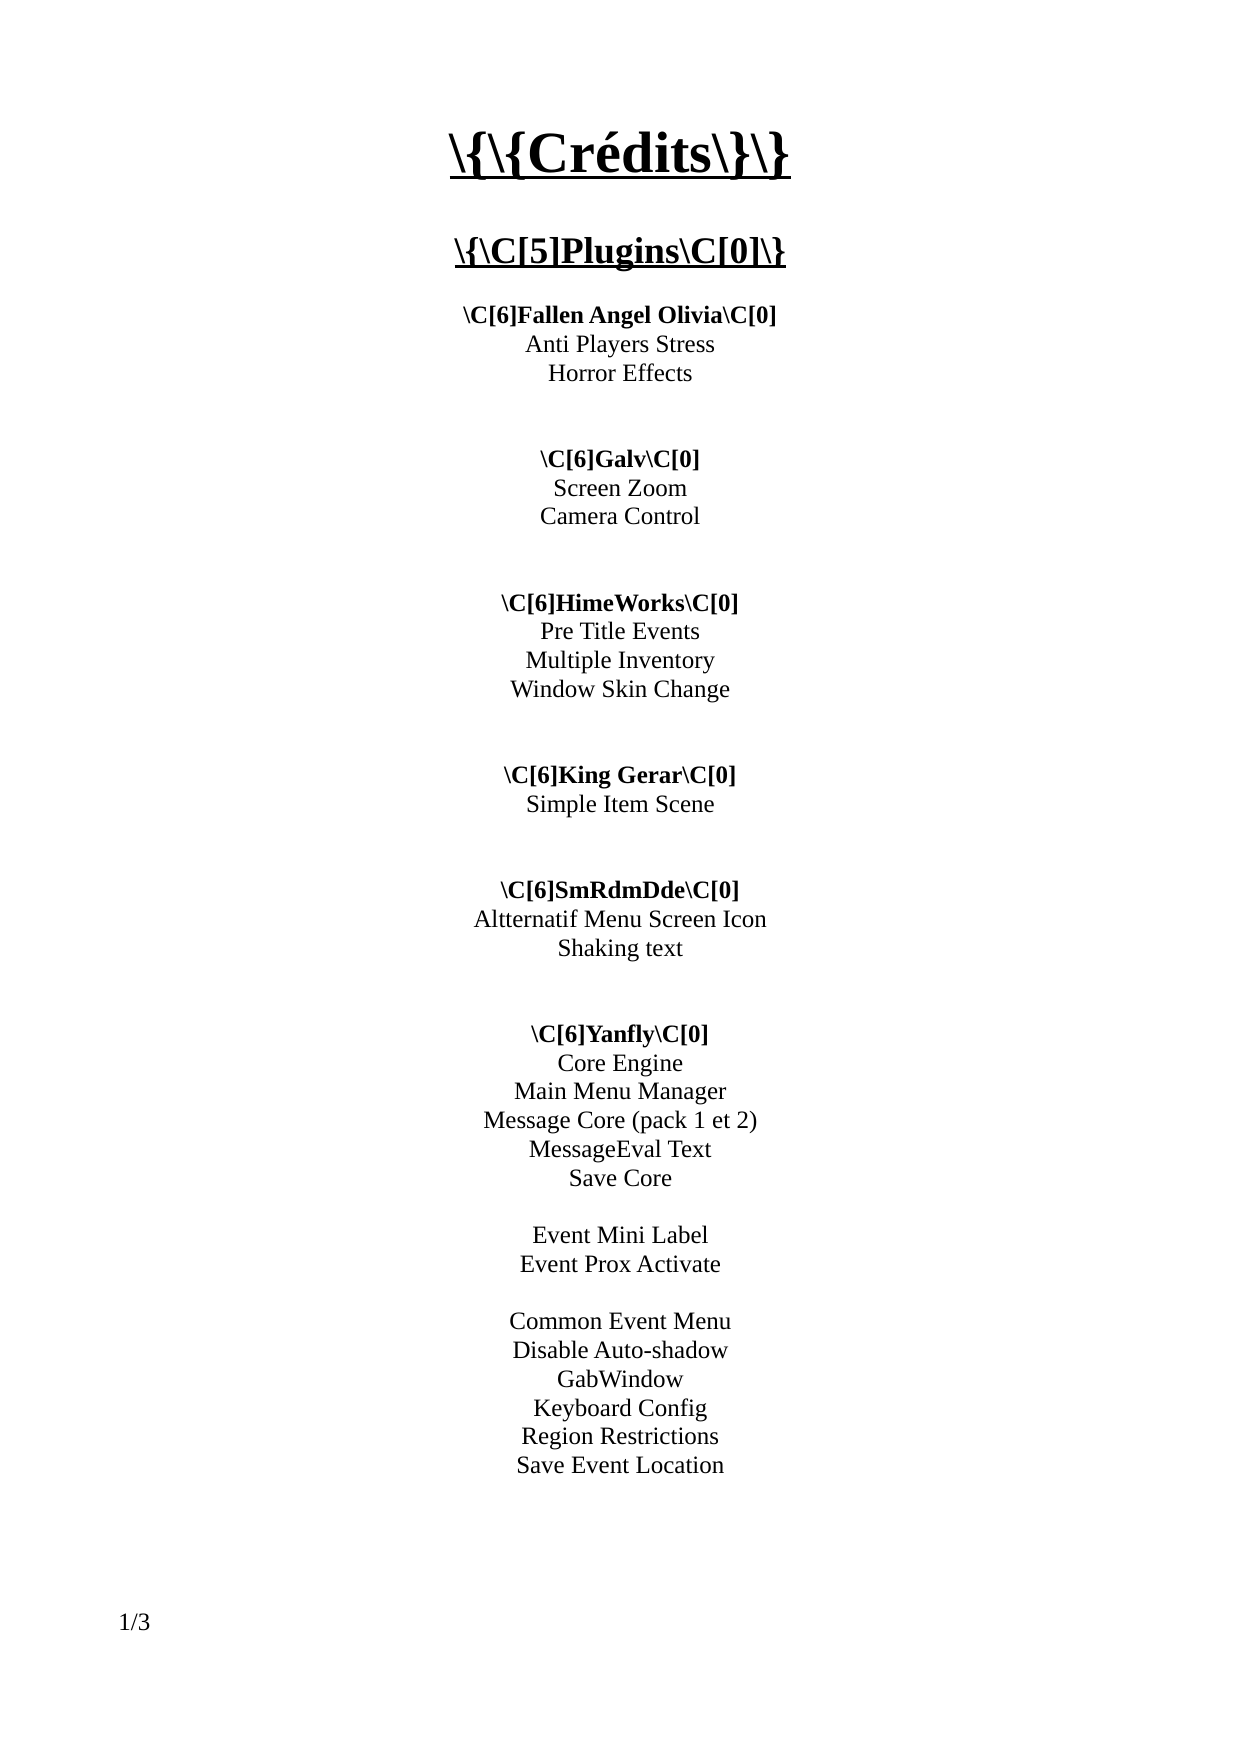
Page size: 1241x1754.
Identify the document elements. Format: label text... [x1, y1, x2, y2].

text \C[6]SmRdmDde\C[0] [118, 875, 1122, 904]
text Camera Control [118, 501, 1122, 530]
text Save Event Location [118, 1450, 1122, 1479]
text Event Mini Label [118, 1220, 1122, 1249]
text Common Event Menu [118, 1306, 1122, 1335]
text Anti Players Stress [118, 329, 1122, 358]
text \C[6]King Gerar\C[0] [118, 760, 1122, 789]
text \C[6]Yanfly\C[0] [118, 1019, 1122, 1048]
text Window Skin Change [118, 674, 1122, 703]
text Pre Title Events [118, 616, 1122, 645]
text Core Engine [118, 1048, 1122, 1076]
text MessageEval Text [118, 1134, 1122, 1163]
text Shaking text [118, 933, 1122, 961]
text Main Menu Manager [118, 1076, 1122, 1105]
text Altternatif Menu Screen Icon [118, 904, 1122, 933]
text \C[6]Fallen Angel Olivia\C[0] [118, 300, 1122, 329]
text \{\C[5]Plugins\C[0]\} [118, 228, 1122, 271]
text Keyboard Config [118, 1393, 1122, 1421]
text Region Restrictions [118, 1421, 1122, 1450]
text Multiple Inventory [118, 645, 1122, 674]
text Simple Item Scene [118, 789, 1122, 818]
text GabWindow [118, 1364, 1122, 1393]
text \C[6]HimeWorks\C[0] [118, 588, 1122, 616]
text Disable Auto-shadow [118, 1335, 1122, 1364]
text Event Prox Activate [118, 1249, 1122, 1278]
text \{\{Crédits\}\} [118, 118, 1122, 185]
text Message Core (pack 1 et 2) [118, 1105, 1122, 1134]
text Save Core [118, 1163, 1122, 1191]
text Screen Zoom [118, 473, 1122, 501]
text \C[6]Galv\C[0] [118, 444, 1122, 473]
text Horror Effects [118, 358, 1122, 386]
